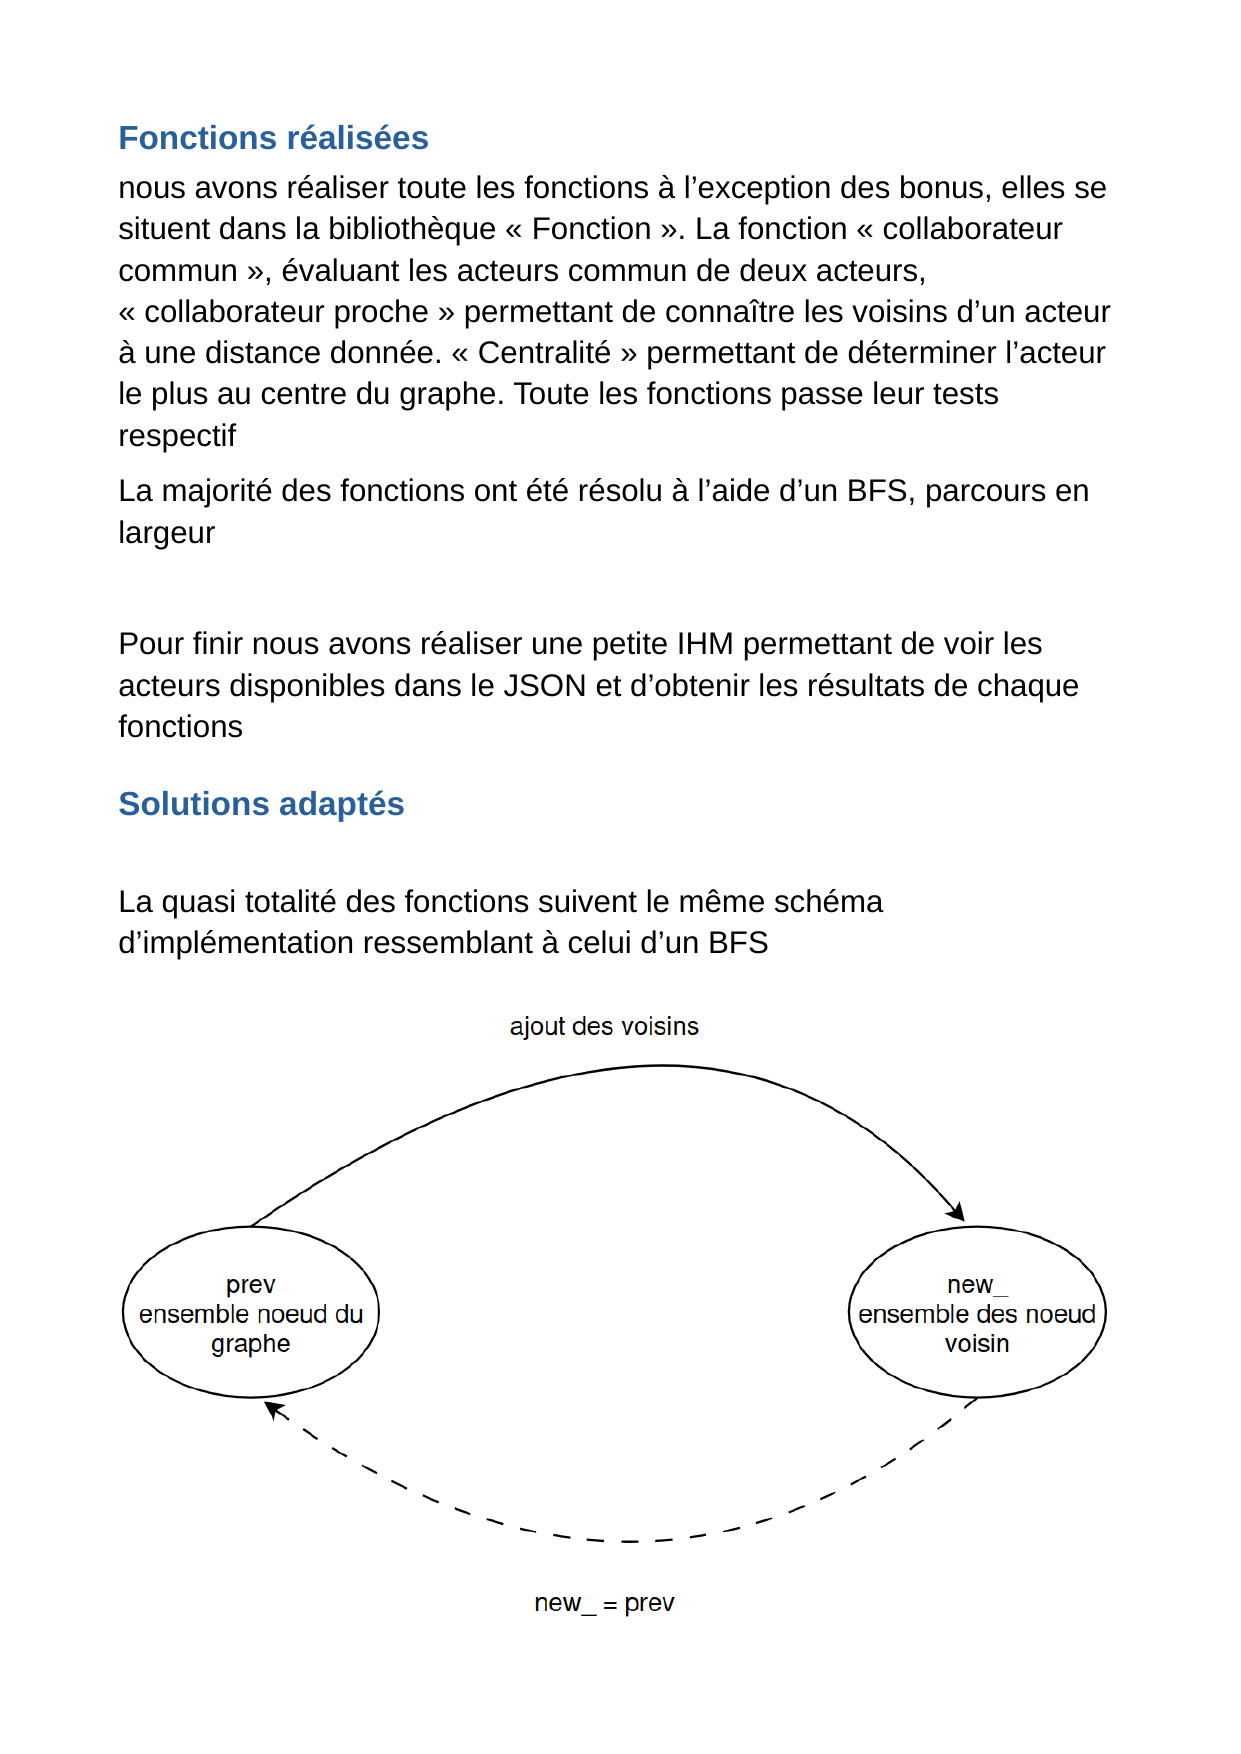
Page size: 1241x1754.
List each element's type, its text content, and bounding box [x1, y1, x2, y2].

picture [116, 1010, 1121, 1623]
subtitle Solutions adaptés [118, 784, 1122, 823]
text nous avons réaliser toute les fonctions à l’exception des bonus, elles se situent dans la bibliothèque « Fonction ». La fonction « collaborateur commun », évaluant les acteurs commun de deux acteurs, « collaborateur proche » permettant de connaître les voisins d’un acteur à une distance donnée. « Centralité » permettant de déterminer l’acteur le plus au centre du graphe. Toute les fonctions passe leur tests respectif [118, 169, 1122, 452]
subtitle Fonctions réalisées [118, 118, 1122, 157]
text Pour finir nous avons réaliser une petite IHM permettant de voir les acteurs disponibles dans le JSON et d’obtenir les résultats de chaque fonctions [118, 625, 1122, 744]
text La majorité des fonctions ont été résolu à l’aide d’un BFS, parcours en largeur [118, 472, 1122, 549]
text La quasi totalité des fonctions suivent le même schéma d’implémentation ressemblant à celui d’un BFS [118, 883, 1122, 960]
